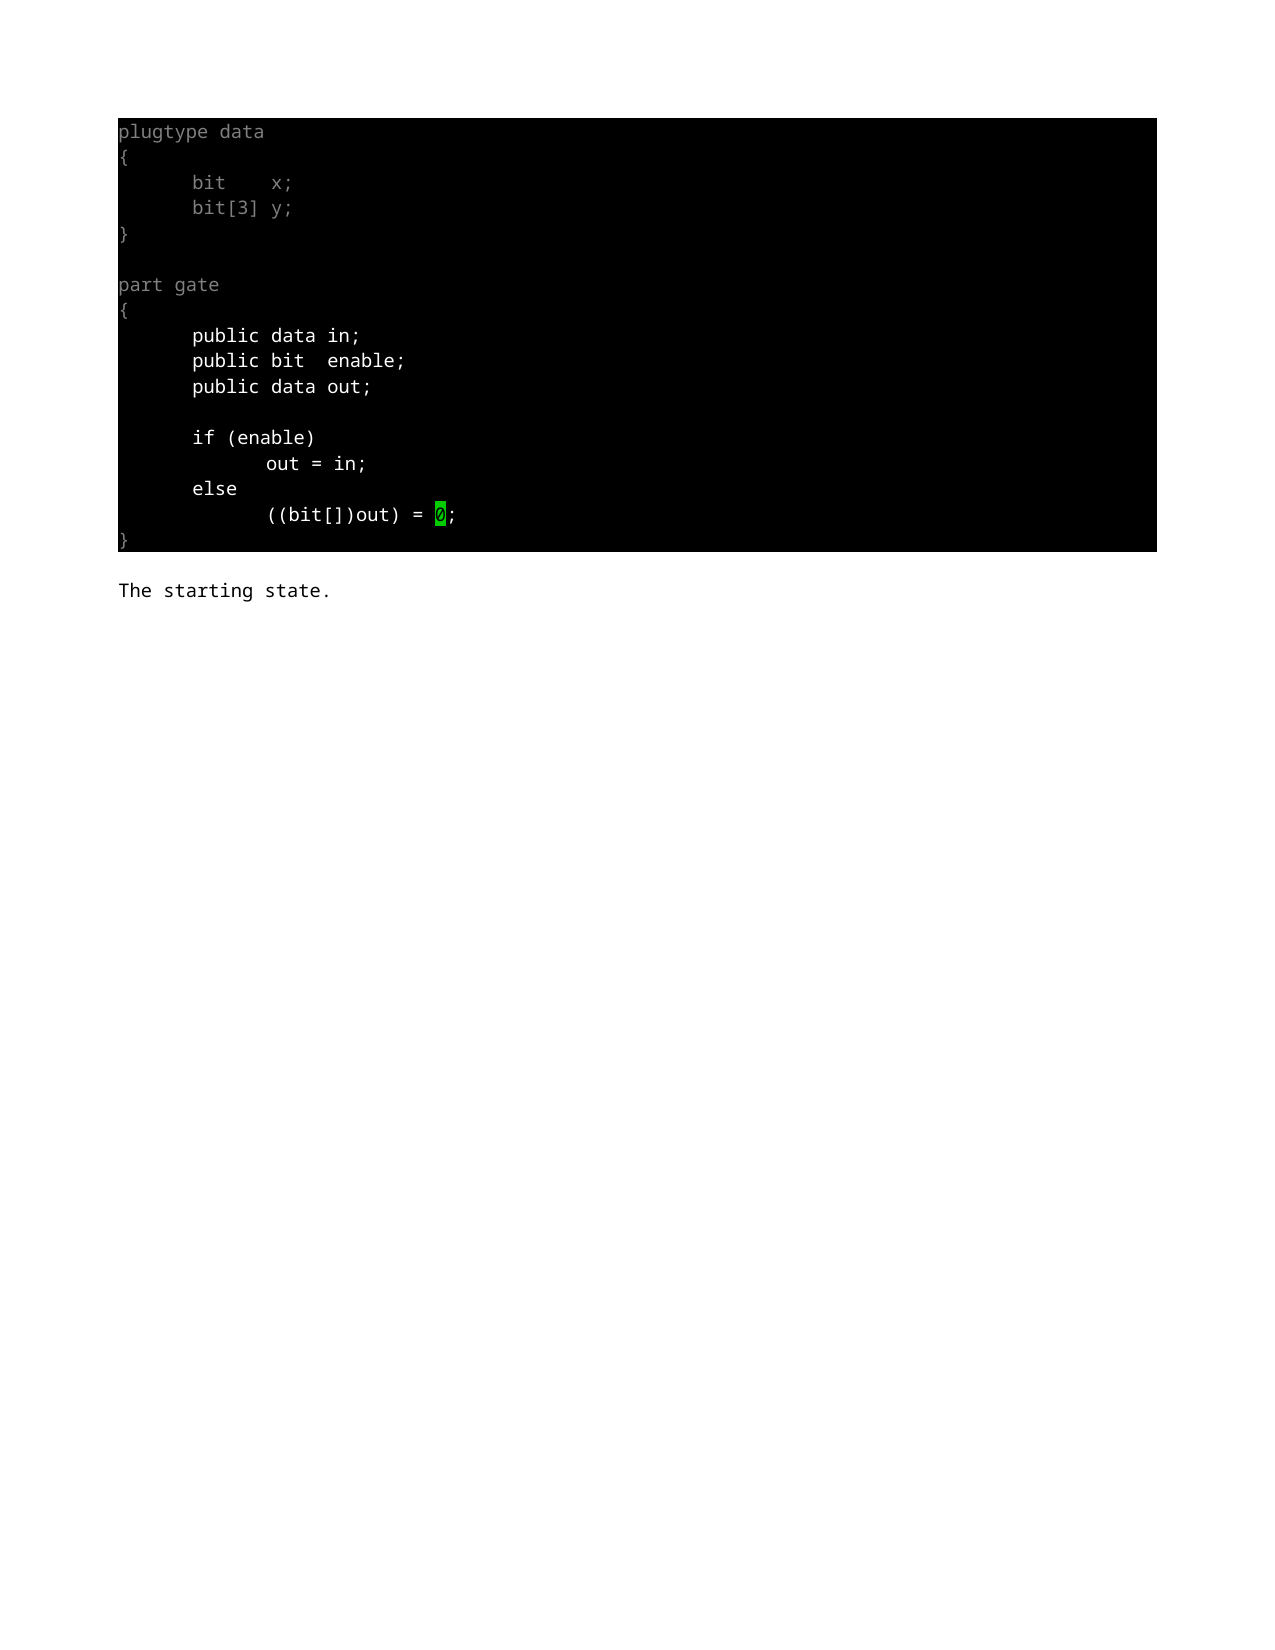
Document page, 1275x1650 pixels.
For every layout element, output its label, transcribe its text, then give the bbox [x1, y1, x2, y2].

text public bit enable; [118, 348, 1157, 373]
text public data in; [118, 322, 1157, 348]
text else [118, 475, 1157, 501]
text part gate [118, 271, 1157, 297]
text bit[3] y; [118, 195, 1157, 220]
text } [118, 220, 1157, 246]
text if (enable) [118, 424, 1157, 450]
text { [118, 144, 1157, 169]
text out = in; [118, 450, 1157, 475]
text plugtype data [118, 118, 1157, 144]
text public data out; [118, 373, 1157, 399]
text bit x; [118, 169, 1157, 195]
text } [118, 526, 1157, 552]
text The starting state. [118, 577, 1157, 603]
text { [118, 297, 1157, 322]
text ((bit[])out) = 0; [118, 501, 1157, 526]
